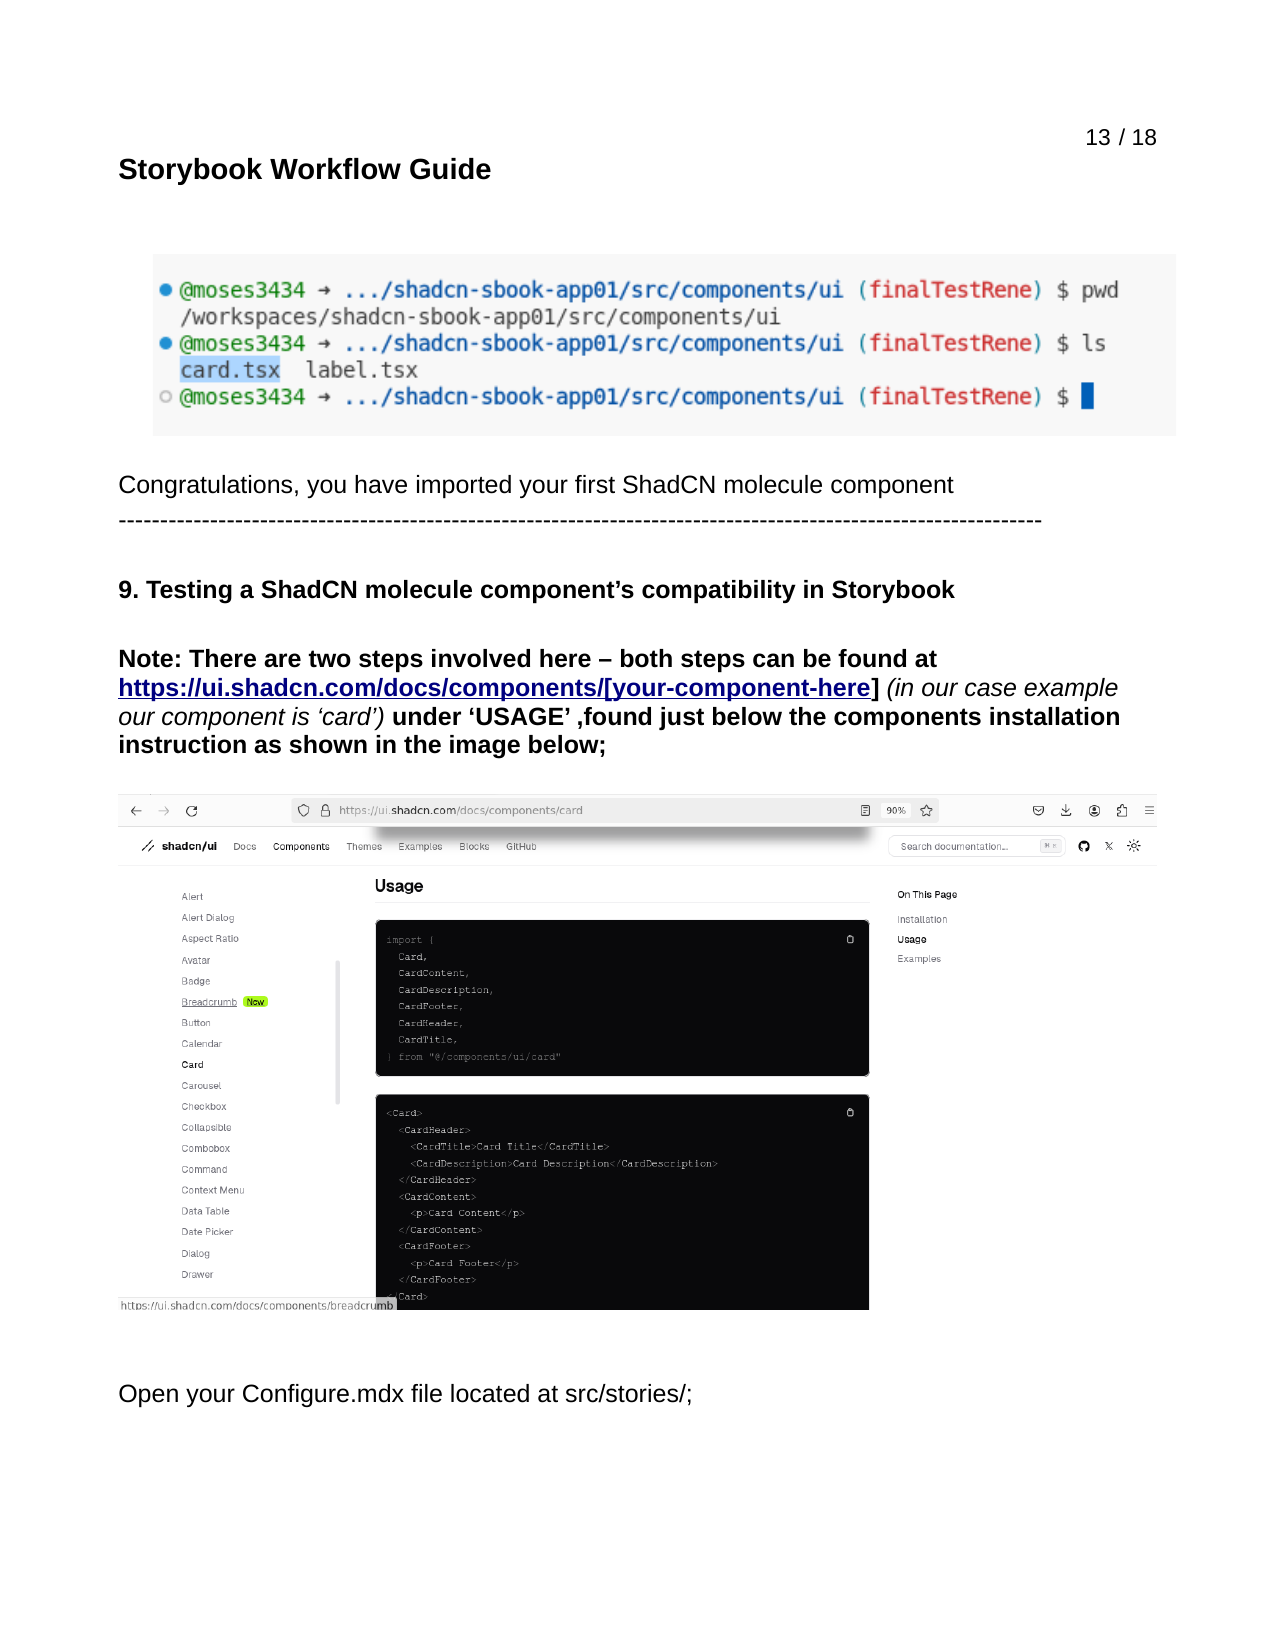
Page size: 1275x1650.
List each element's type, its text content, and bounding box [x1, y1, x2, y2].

text Note: There are two steps involved here – both steps can be found at https://ui.shadcn.com/docs/components/[your-component-here] (in our case example our component is ‘card’) under ‘USAGE’ ,found just below the components installation instruction as shown in the image below; [118, 644, 1157, 759]
text --------------------------------------------------------------------------------------------------------------- [118, 505, 1157, 534]
text Open your Configure.mdx file located at src/stories/; [118, 1379, 1157, 1408]
text 9. Testing a ShadCN molecule component’s compatibility in Storybook [118, 575, 1157, 603]
picture [152, 254, 1177, 436]
picture [118, 794, 1157, 1310]
text Congratulations, you have imported your first ShadCN molecule component [118, 470, 1157, 499]
